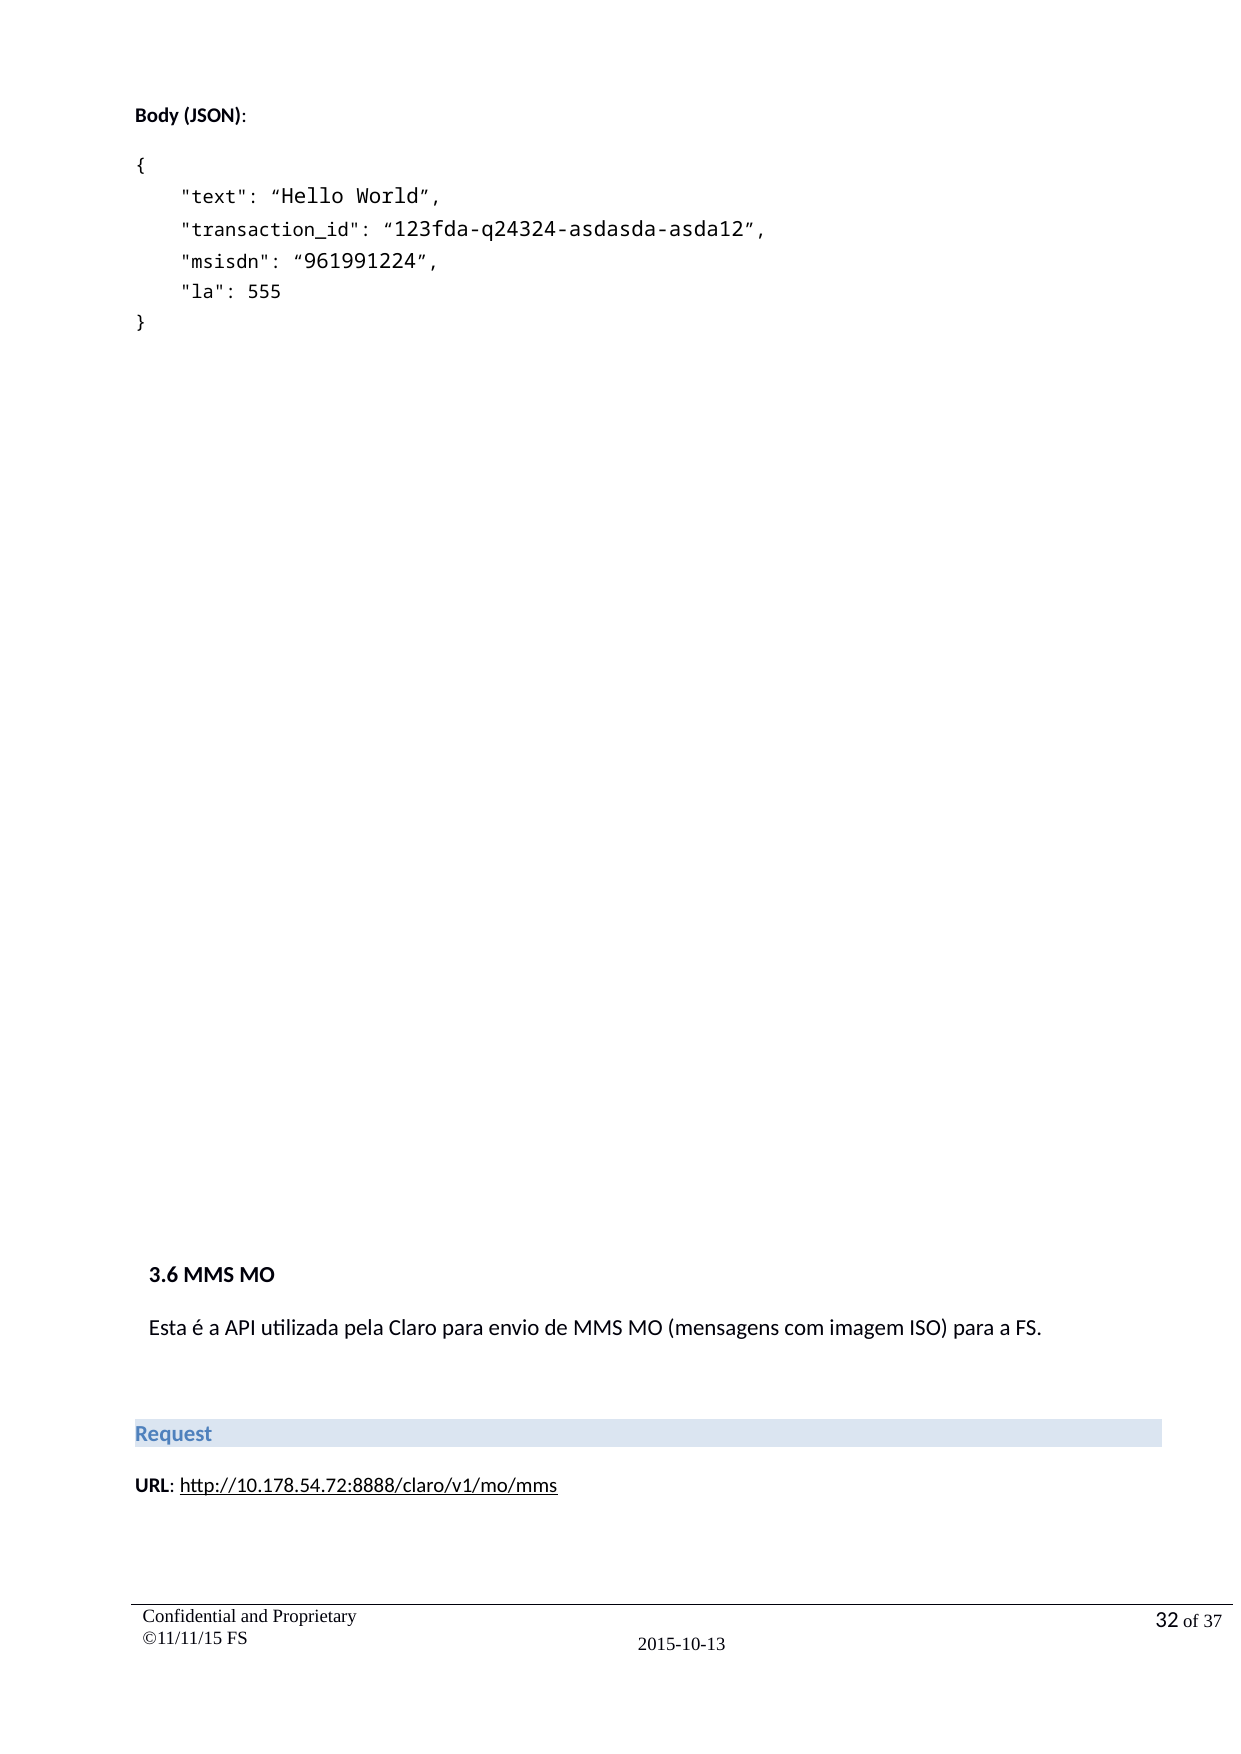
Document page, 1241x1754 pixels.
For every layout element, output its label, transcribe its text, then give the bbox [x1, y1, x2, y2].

text URL: http://10.178.54.72:8888/claro/v1/mo/mms [135, 1472, 1162, 1530]
text { "text": “Hello World”, "transaction_id": “123fda-q24324-asdasda-asda12”, "msisdn": “961991224”, "la": 555 } [135, 152, 1162, 334]
text Esta é a API utilizada pela Claro para envio de MMS MO (mensagens com imagem ISO) para a FS. [149, 1313, 1162, 1341]
text Body (JSON): [135, 102, 1162, 127]
text 3.6 MMS MO [149, 1260, 1162, 1288]
text Request [135, 1419, 1162, 1447]
